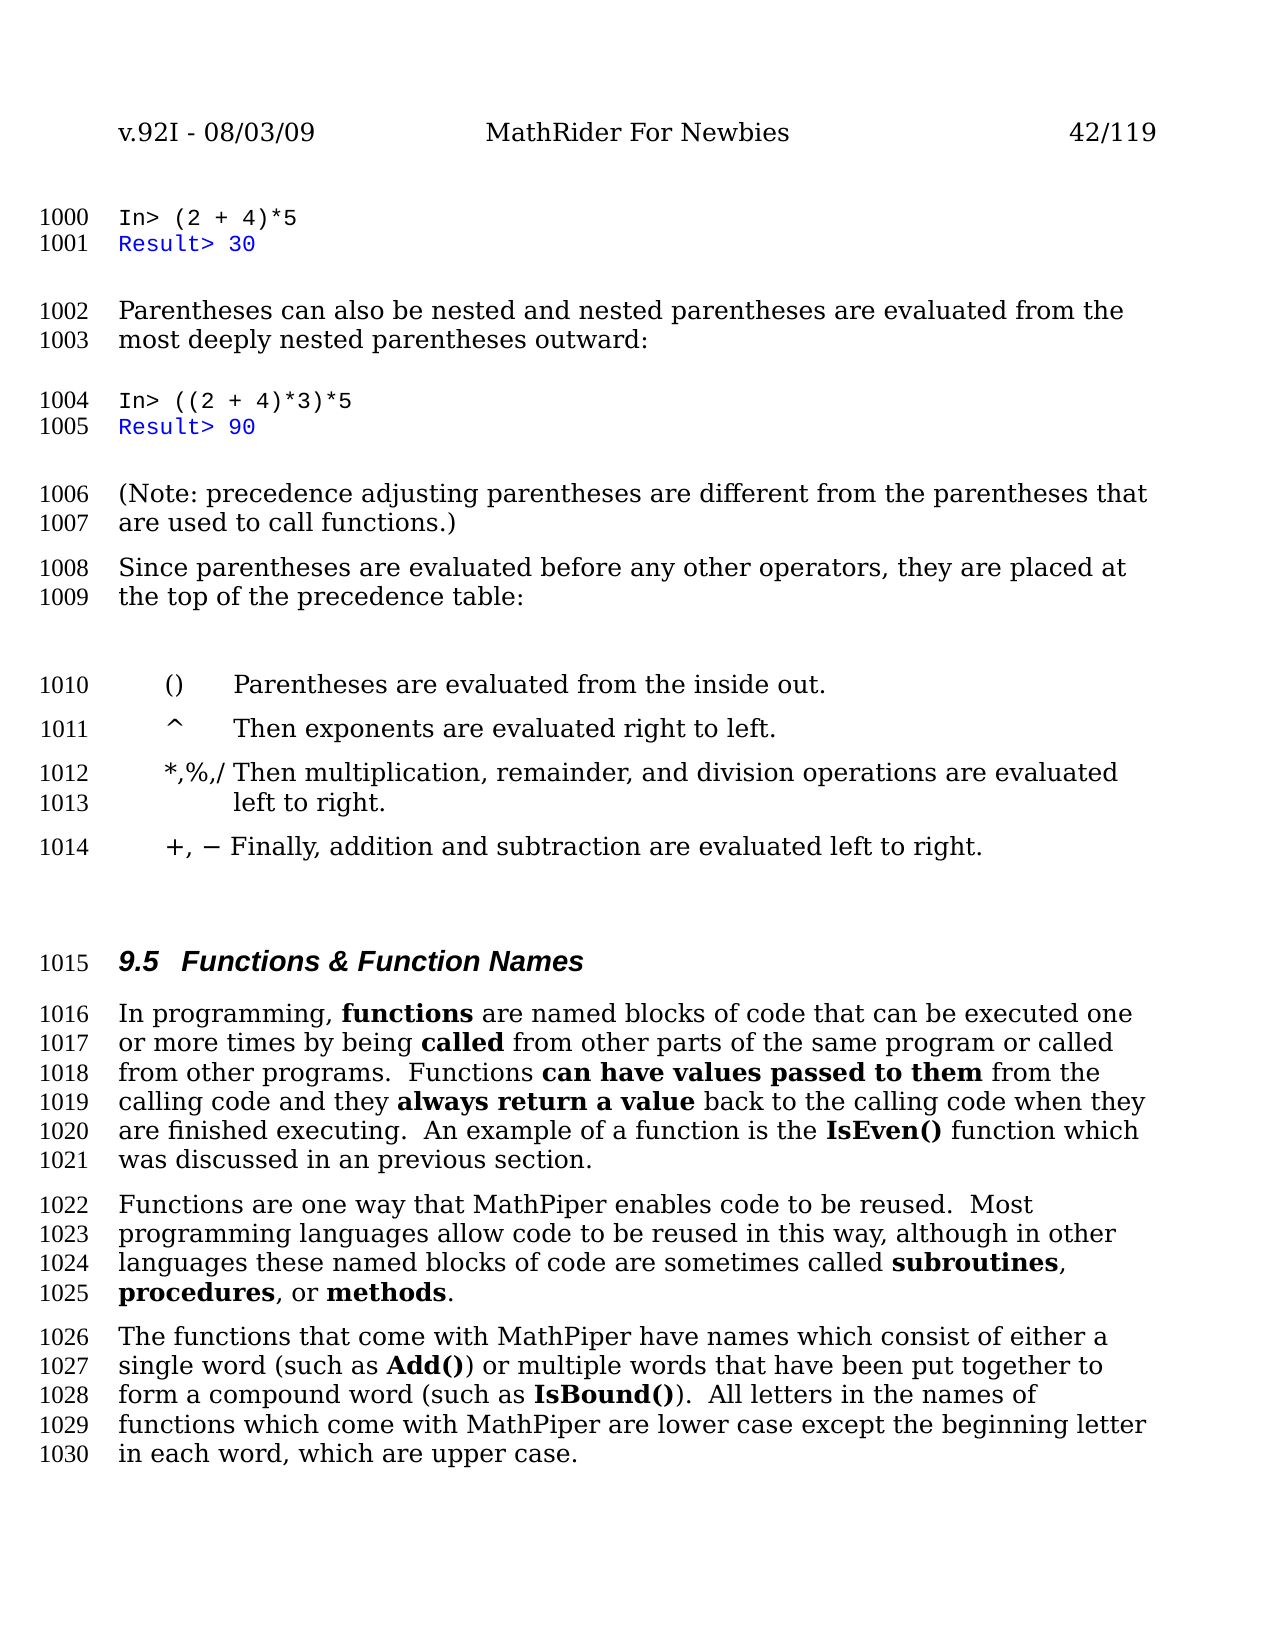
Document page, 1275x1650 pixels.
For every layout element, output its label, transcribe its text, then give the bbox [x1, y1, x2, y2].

subtitle Functions & Function Names [118, 944, 1157, 978]
text In> ((2 + 4)*3)*5 [118, 389, 1157, 415]
text +, − Finally, addition and subtraction are evaluated left to right. [164, 832, 1157, 861]
text The functions that come with MathPiper have names which consist of either a single word (such as Add()) or multiple words that have been put together to form a compound word (such as IsBound()). All letters in the names of functions which come with MathPiper are lower case except the beginning letter in each word, which are upper case. [118, 1322, 1157, 1468]
text (Note: precedence adjusting parentheses are different from the parentheses that are used to call functions.) [118, 479, 1157, 538]
text *,%,/ Then multiplication, remainder, and division operations are evaluated left to right. [164, 759, 1157, 817]
text Parentheses can also be nested and nested parentheses are evaluated from the most deeply nested parentheses outward: [118, 296, 1157, 354]
text Functions are one way that MathPiper enables code to be reused. Most programming languages allow code to be reused in this way, although in other languages these named blocks of code are sometimes called subroutines, procedures, or methods. [118, 1190, 1157, 1307]
text ^ Then exponents are evaluated right to left. [164, 714, 1157, 744]
text Result> 30 [118, 232, 1157, 258]
text Since parentheses are evaluated before any other operators, they are placed at the top of the precedence table: [118, 553, 1157, 611]
text In programming, functions are named blocks of code that can be executed one or more times by being called from other parts of the same program or called from other programs. Functions can have values passed to them from the calling code and they always return a value back to the calling code when they are finished executing. An example of a function is the IsEven() function which was discussed in an previous section. [118, 999, 1157, 1175]
text In> (2 + 4)*5 [118, 206, 1157, 232]
text () Parentheses are evaluated from the inside out. [164, 670, 1157, 699]
text Result> 90 [118, 415, 1157, 441]
